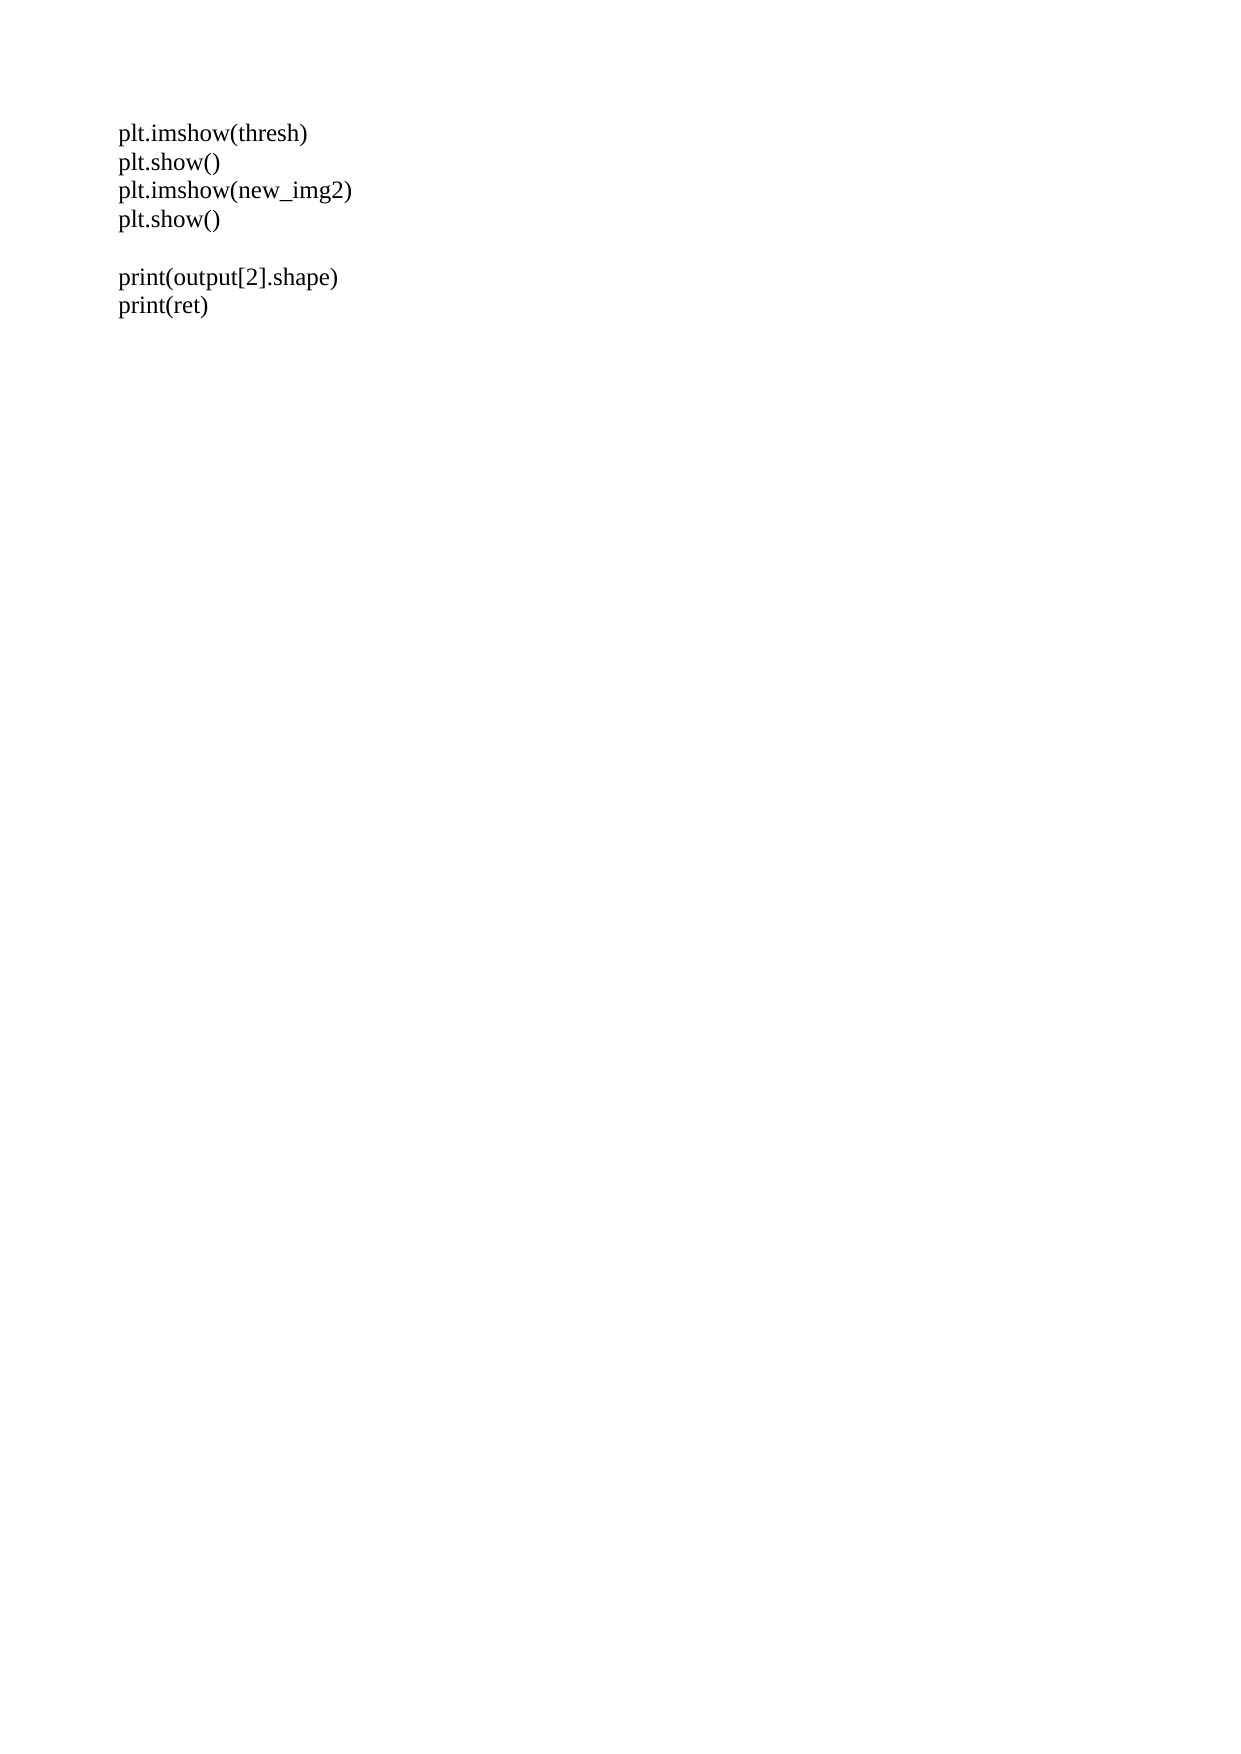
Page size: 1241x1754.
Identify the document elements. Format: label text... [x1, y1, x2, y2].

text print(ret) [118, 291, 1122, 319]
text plt.imshow(thresh) [118, 118, 1122, 147]
text print(output[2].shape) [118, 262, 1122, 291]
text plt.show() [118, 204, 1122, 233]
text plt.show() [118, 147, 1122, 176]
text plt.imshow(new_img2) [118, 176, 1122, 204]
